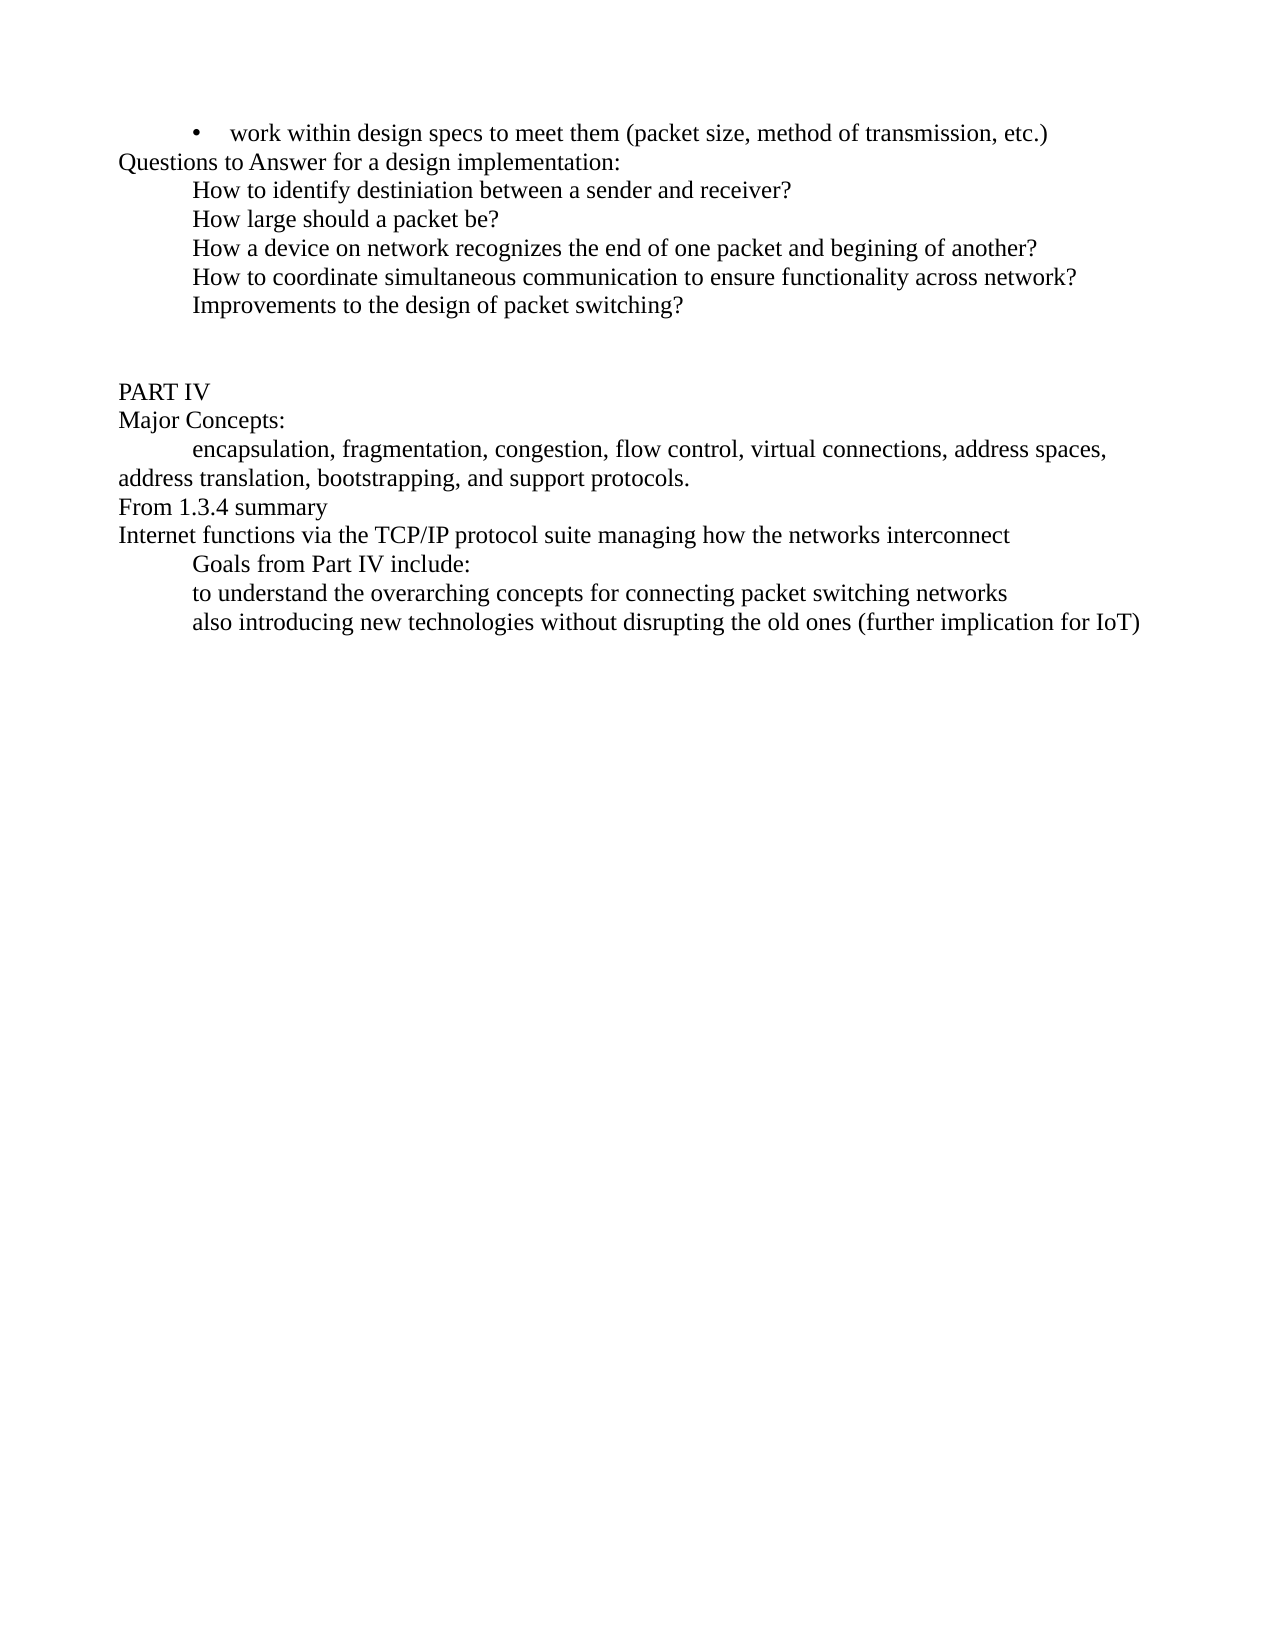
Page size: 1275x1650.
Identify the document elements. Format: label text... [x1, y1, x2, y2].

text encapsulation, fragmentation, congestion, flow control, virtual connections, address spaces, address translation, bootstrapping, and support protocols. [118, 434, 1157, 492]
text PART IV [118, 377, 1157, 406]
text Goals from Part IV include: [118, 549, 1157, 578]
text Questions to Answer for a design implementation: [118, 147, 1157, 176]
text Internet functions via the TCP/IP protocol suite managing how the networks interconnect [118, 521, 1157, 549]
text How a device on network recognizes the end of one packet and begining of another? [118, 233, 1157, 262]
text How to coordinate simultaneous communication to ensure functionality across network? [118, 262, 1157, 291]
text to understand the overarching concepts for connecting packet switching networks [118, 578, 1157, 607]
text How to identify destiniation between a sender and receiver? [118, 176, 1157, 204]
text Improvements to the design of packet switching? [118, 291, 1157, 319]
text How large should a packet be? [118, 204, 1157, 233]
text From 1.3.4 summary [118, 492, 1157, 521]
text Major Concepts: [118, 406, 1157, 434]
list work within design specs to meet them (packet size, method of transmission, etc.) [192, 118, 1157, 147]
text also introducing new technologies without disrupting the old ones (further implication for IoT) [118, 607, 1157, 636]
